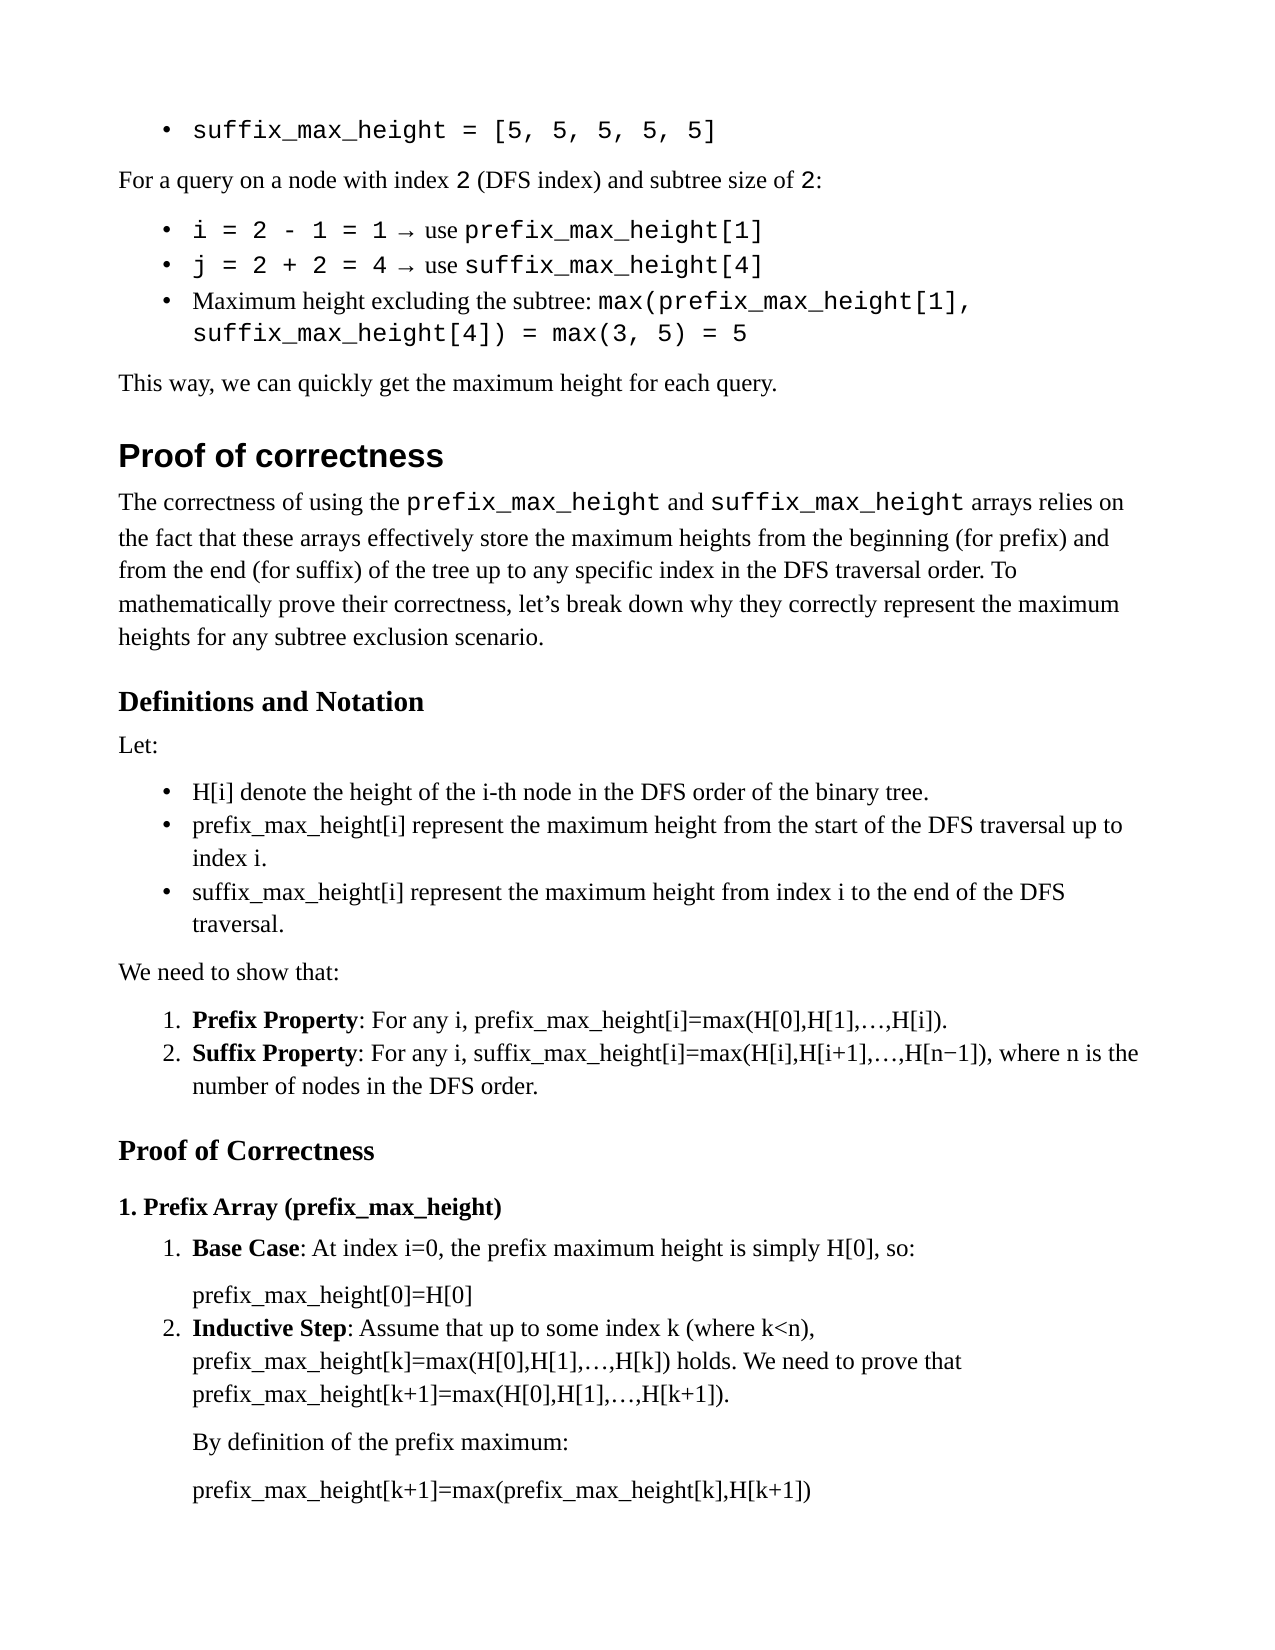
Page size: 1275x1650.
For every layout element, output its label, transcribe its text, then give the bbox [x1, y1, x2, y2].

list Suffix Property: For any i, suffix_max_height[i]=max(H[i],H[i+1],…,H[n−1]), where n is the number of nodes in the DFS order. [162, 1038, 1157, 1099]
text This way, we can quickly get the maximum height for each query. [118, 368, 1157, 397]
list By definition of the prefix maximum: [162, 1427, 1157, 1456]
list suffix_max_height = [5, 5, 5, 5, 5] [162, 118, 1157, 146]
subtitle Definitions and Notation [118, 684, 1157, 717]
subtitle Proof of Correctness [118, 1133, 1157, 1167]
list Inductive Step: Assume that up to some index k (where k<n), prefix_max_height[k]=max(H[0],H[1],…,H[k]) holds. We need to prove that prefix_max_height[k+1]=max(H[0],H[1],…,H[k+1]). [162, 1313, 1157, 1408]
list i = 2 - 1 = 1 → use prefix_max_height[1] [162, 215, 1157, 246]
text Let: [118, 730, 1157, 759]
list suffix_max_height[i] represent the maximum height from index i to the end of the DFS traversal. [162, 877, 1157, 938]
text We need to show that: [118, 957, 1157, 986]
list prefix_max_height[i] represent the maximum height from the start of the DFS traversal up to index i. [162, 811, 1157, 872]
text For a query on a node with index 2 (DFS index) and subtree size of 2: [118, 165, 1157, 196]
list prefix_max_height[k+1]=max(prefix_max_height[k],H[k+1]) [162, 1475, 1157, 1503]
list Prefix Property: For any i, prefix_max_height[i]=max(H[0],H[1],…,H[i]). [162, 1005, 1157, 1033]
subtitle 1. Prefix Array (prefix_max_height) [118, 1192, 1157, 1220]
list prefix_max_height[0]=H[0] [162, 1280, 1157, 1309]
list j = 2 + 2 = 4 → use suffix_max_height[4] [162, 251, 1157, 281]
list Base Case: At index i=0, the prefix maximum height is simply H[0], so: [162, 1233, 1157, 1262]
list Maximum height excluding the subtree: max(prefix_max_height[1], suffix_max_height[4]) = max(3, 5) = 5 [162, 286, 1157, 349]
text The correctness of using the prefix_max_height and suffix_max_height arrays relies on the fact that these arrays effectively store the maximum heights from the beginning (for prefix) and from the end (for suffix) of the tree up to any specific index in the DFS traversal order. To mathematically prove their correctness, let’s break down why they correctly represent the maximum heights for any subtree exclusion scenario. [118, 487, 1157, 650]
subtitle Proof of correctness [118, 437, 1157, 475]
list H[i] denote the height of the i-th node in the DFS order of the binary tree. [162, 777, 1157, 806]
